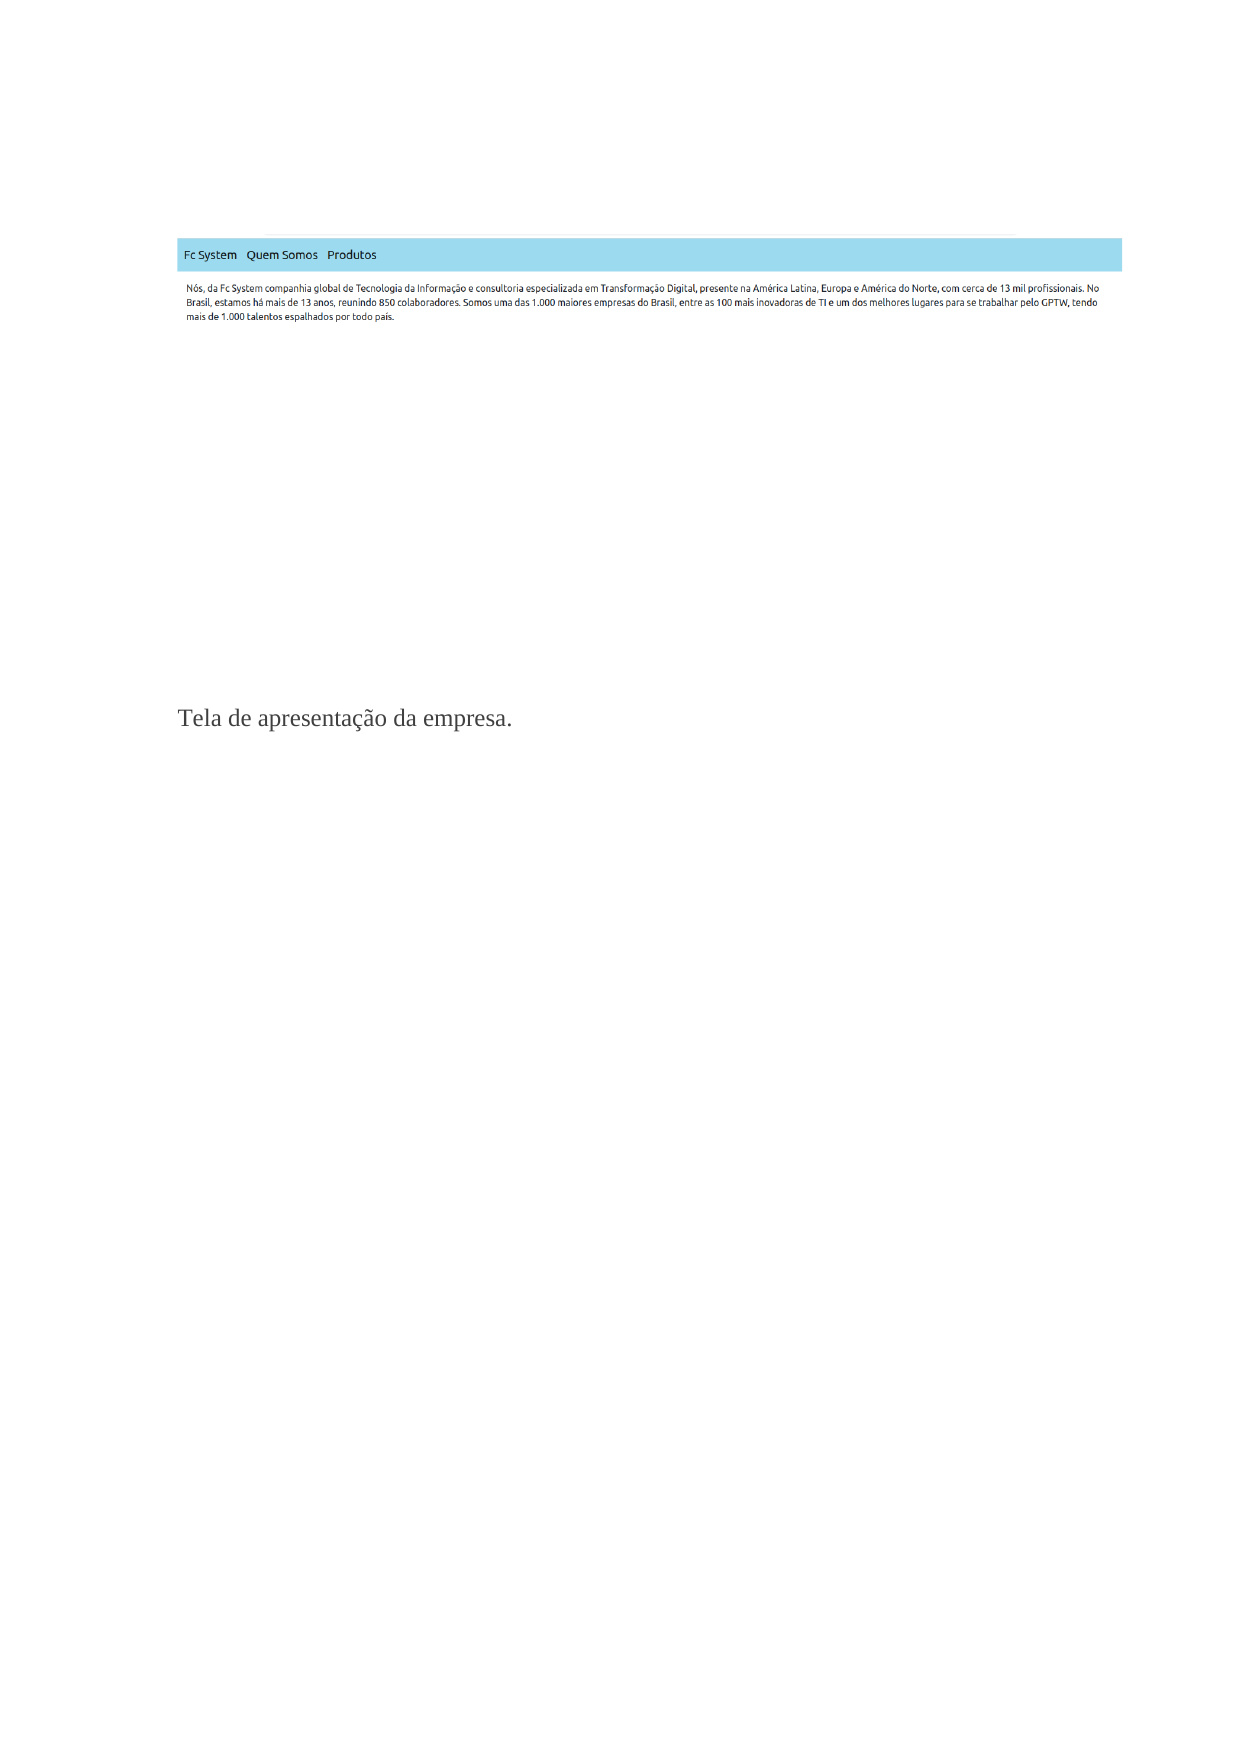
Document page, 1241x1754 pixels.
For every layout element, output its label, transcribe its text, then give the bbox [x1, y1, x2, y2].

picture [177, 234, 1123, 646]
text Tela de apresentação da empresa. [177, 703, 1122, 732]
